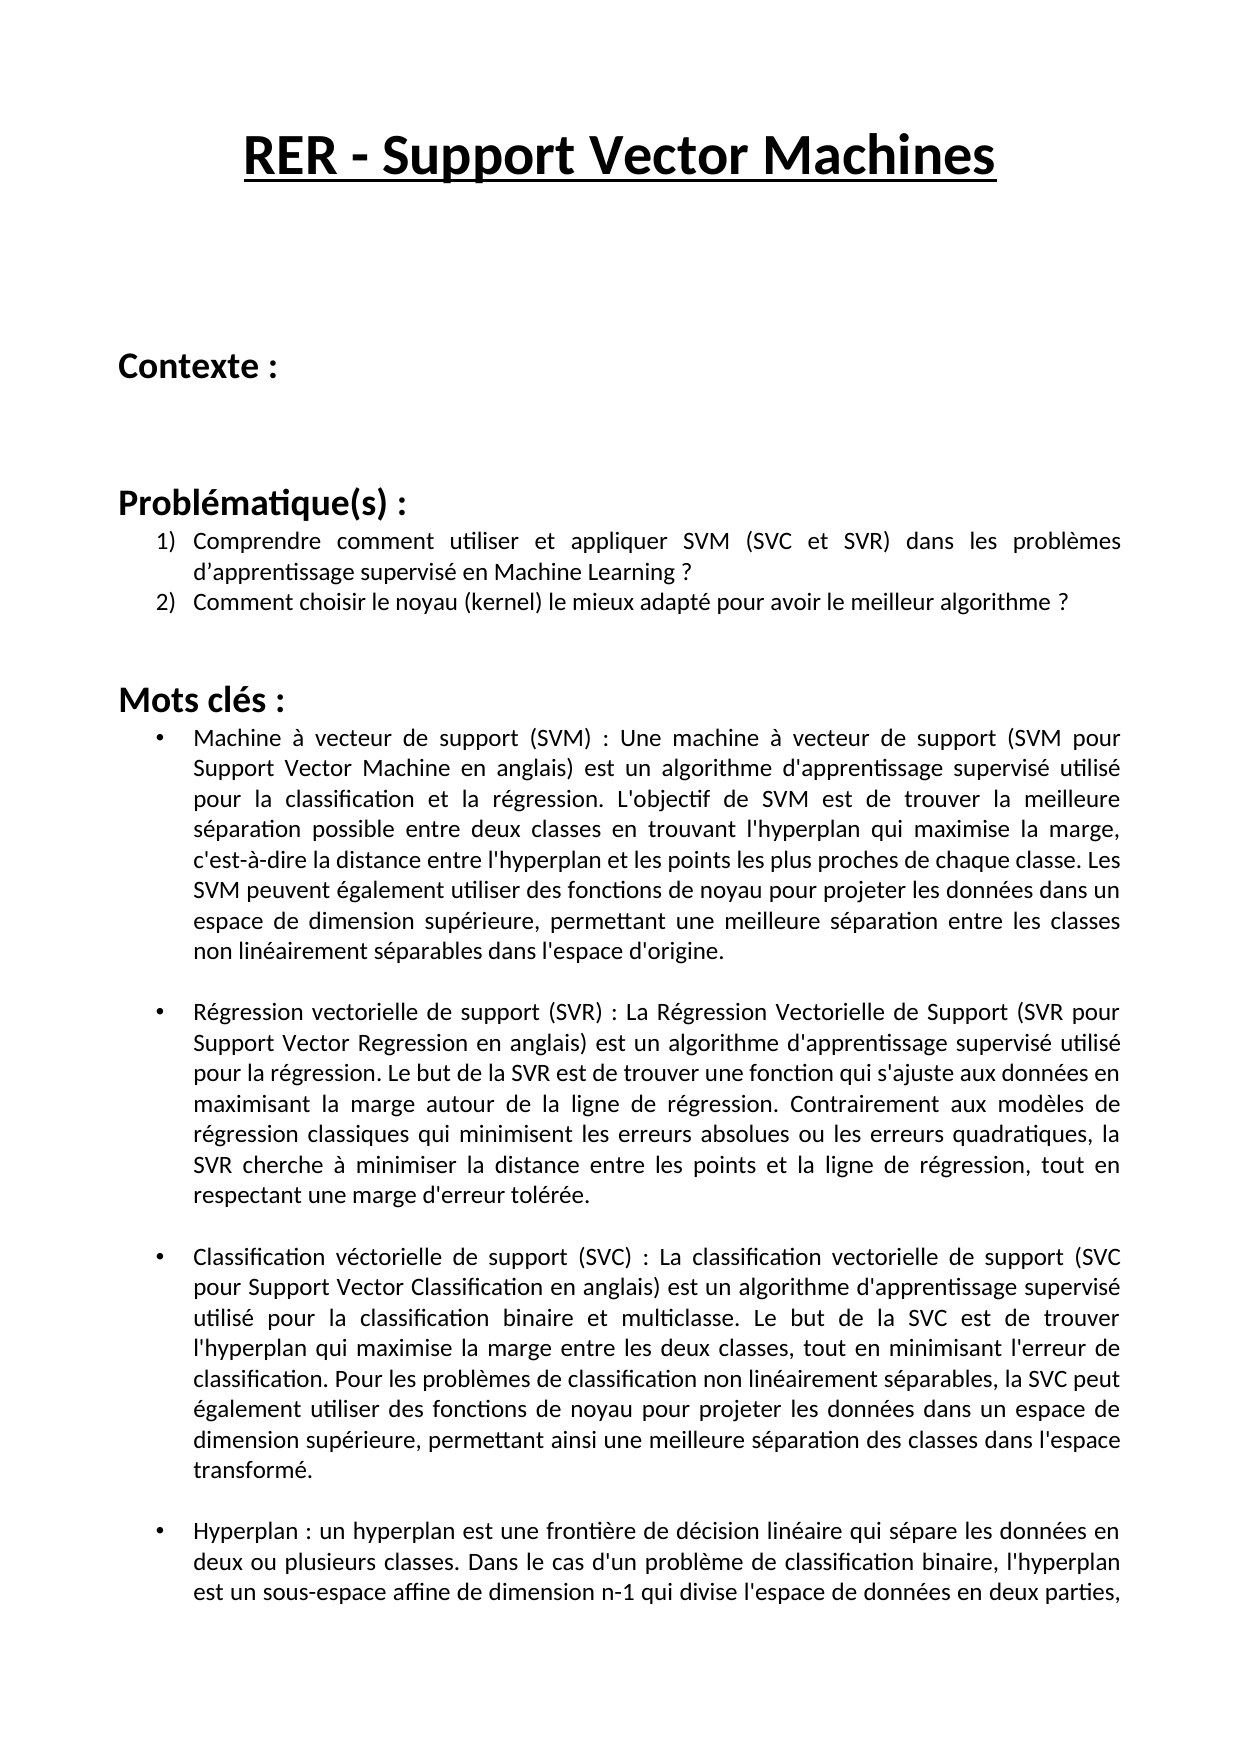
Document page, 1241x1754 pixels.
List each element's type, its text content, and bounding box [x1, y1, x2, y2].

list Régression vectorielle de support (SVR) : La Régression Vectorielle de Support (SVR pour Support Vector Regression en anglais) est un algorithme d'apprentissage supervisé utilisé pour la régression. Le but de la SVR est de trouver une fonction qui s'ajuste aux données en maximisant la marge autour de la ligne de régression. Contrairement aux modèles de régression classiques qui minimisent les erreurs absolues ou les erreurs quadratiques, la SVR cherche à minimiser la distance entre les points et la ligne de régression, tout en respectant une marge d'erreur tolérée. [156, 997, 1122, 1210]
list Comment choisir le noyau (kernel) le mieux adapté pour avoir le meilleur algorithme ? [156, 586, 1122, 617]
title RER - Support Vector Machines [118, 118, 1122, 189]
list Classification véctorielle de support (SVC) : La classification vectorielle de support (SVC pour Support Vector Classification en anglais) est un algorithme d'apprentissage supervisé utilisé pour la classification binaire et multiclasse. Le but de la SVC est de trouver l'hyperplan qui maximise la marge entre les deux classes, tout en minimisant l'erreur de classification. Pour les problèmes de classification non linéairement séparables, la SVC peut également utiliser des fonctions de noyau pour projeter les données dans un espace de dimension supérieure, permettant ainsi une meilleure séparation des classes dans l'espace transformé. [156, 1241, 1122, 1485]
subtitle Problématique(s) : [118, 479, 1122, 525]
list Hyperplan : un hyperplan est une frontière de décision linéaire qui sépare les données en deux ou plusieurs classes. Dans le cas d'un problème de classification binaire, l'hyperplan est un sous-espace affine de dimension n-1 qui divise l'espace de données en deux parties, [156, 1515, 1122, 1607]
list Machine à vecteur de support (SVM) : Une machine à vecteur de support (SVM pour Support Vector Machine en anglais) est un algorithme d'apprentissage supervisé utilisé pour la classification et la régression. L'objectif de SVM est de trouver la meilleure séparation possible entre deux classes en trouvant l'hyperplan qui maximise la marge, c'est-à-dire la distance entre l'hyperplan et les points les plus proches de chaque classe. Les SVM peuvent également utiliser des fonctions de noyau pour projeter les données dans un espace de dimension supérieure, permettant une meilleure séparation entre les classes non linéairement séparables dans l'espace d'origine. [156, 722, 1122, 966]
list Comprendre comment utiliser et appliquer SVM (SVC et SVR) dans les problèmes d’apprentissage supervisé en Machine Learning ? [156, 525, 1122, 586]
subtitle Mots clés : [118, 676, 1122, 722]
subtitle Contexte : [118, 342, 1122, 388]
